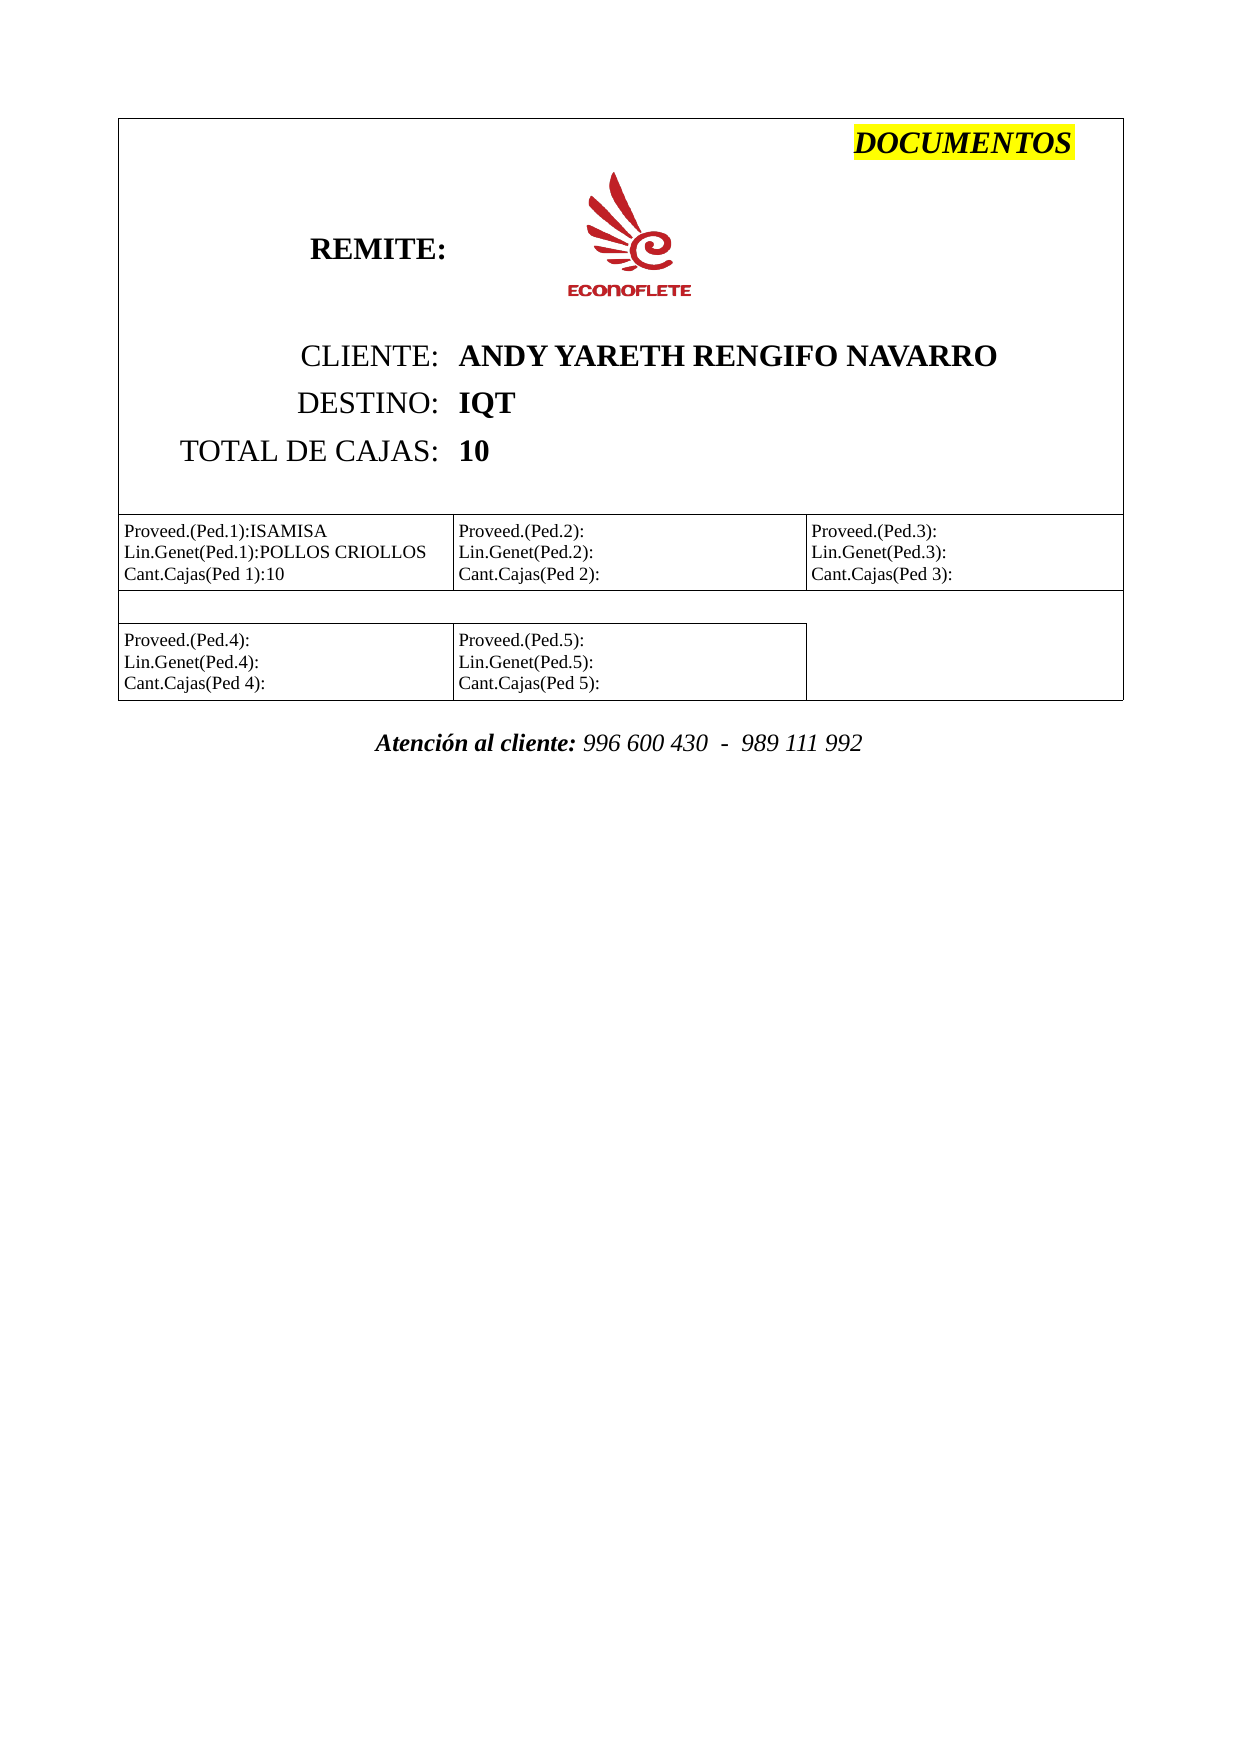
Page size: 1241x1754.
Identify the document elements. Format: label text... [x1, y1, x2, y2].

table_header [119, 119, 453, 166]
table_cell REMITE: [119, 166, 453, 332]
table_cell [806, 166, 1123, 332]
table_cell Proveed.(Ped.5): Lin.Genet(Ped.5): Cant.Cajas(Ped 5): [454, 624, 806, 699]
table_cell [453, 591, 806, 623]
table_cell [119, 474, 453, 514]
table_cell [807, 623, 1123, 699]
table_cell 10 [453, 426, 1123, 474]
table_cell [453, 474, 806, 514]
table_cell [806, 474, 1123, 514]
table_cell [119, 591, 453, 623]
text Atención al cliente: 996 600 430 - 989 111 992 [118, 728, 1122, 757]
table_cell [806, 379, 1123, 426]
table_cell Proveed.(Ped.1):ISAMISA Lin.Genet(Ped.1):POLLOS CRIOLLOS Cant.Cajas(Ped 1):10 [119, 515, 453, 590]
table_cell Proveed.(Ped.3): Lin.Genet(Ped.3): Cant.Cajas(Ped 3): [807, 515, 1123, 590]
picture [552, 171, 707, 297]
table_cell Proveed.(Ped.4): Lin.Genet(Ped.4): Cant.Cajas(Ped 4): [119, 624, 453, 699]
table_cell TOTAL DE CAJAS: [119, 426, 453, 474]
table_cell CLIENTE: [119, 332, 453, 379]
table_cell IQT [453, 379, 806, 426]
table_header DOCUMENTOS [806, 119, 1123, 166]
table_cell Proveed.(Ped.2): Lin.Genet(Ped.2): Cant.Cajas(Ped 2): [454, 515, 806, 590]
table_header [453, 119, 806, 166]
table_cell [453, 166, 806, 332]
table_cell [806, 591, 1123, 623]
table_cell DESTINO: [119, 379, 453, 426]
table_cell ANDY YARETH RENGIFO NAVARRO [453, 332, 1123, 379]
